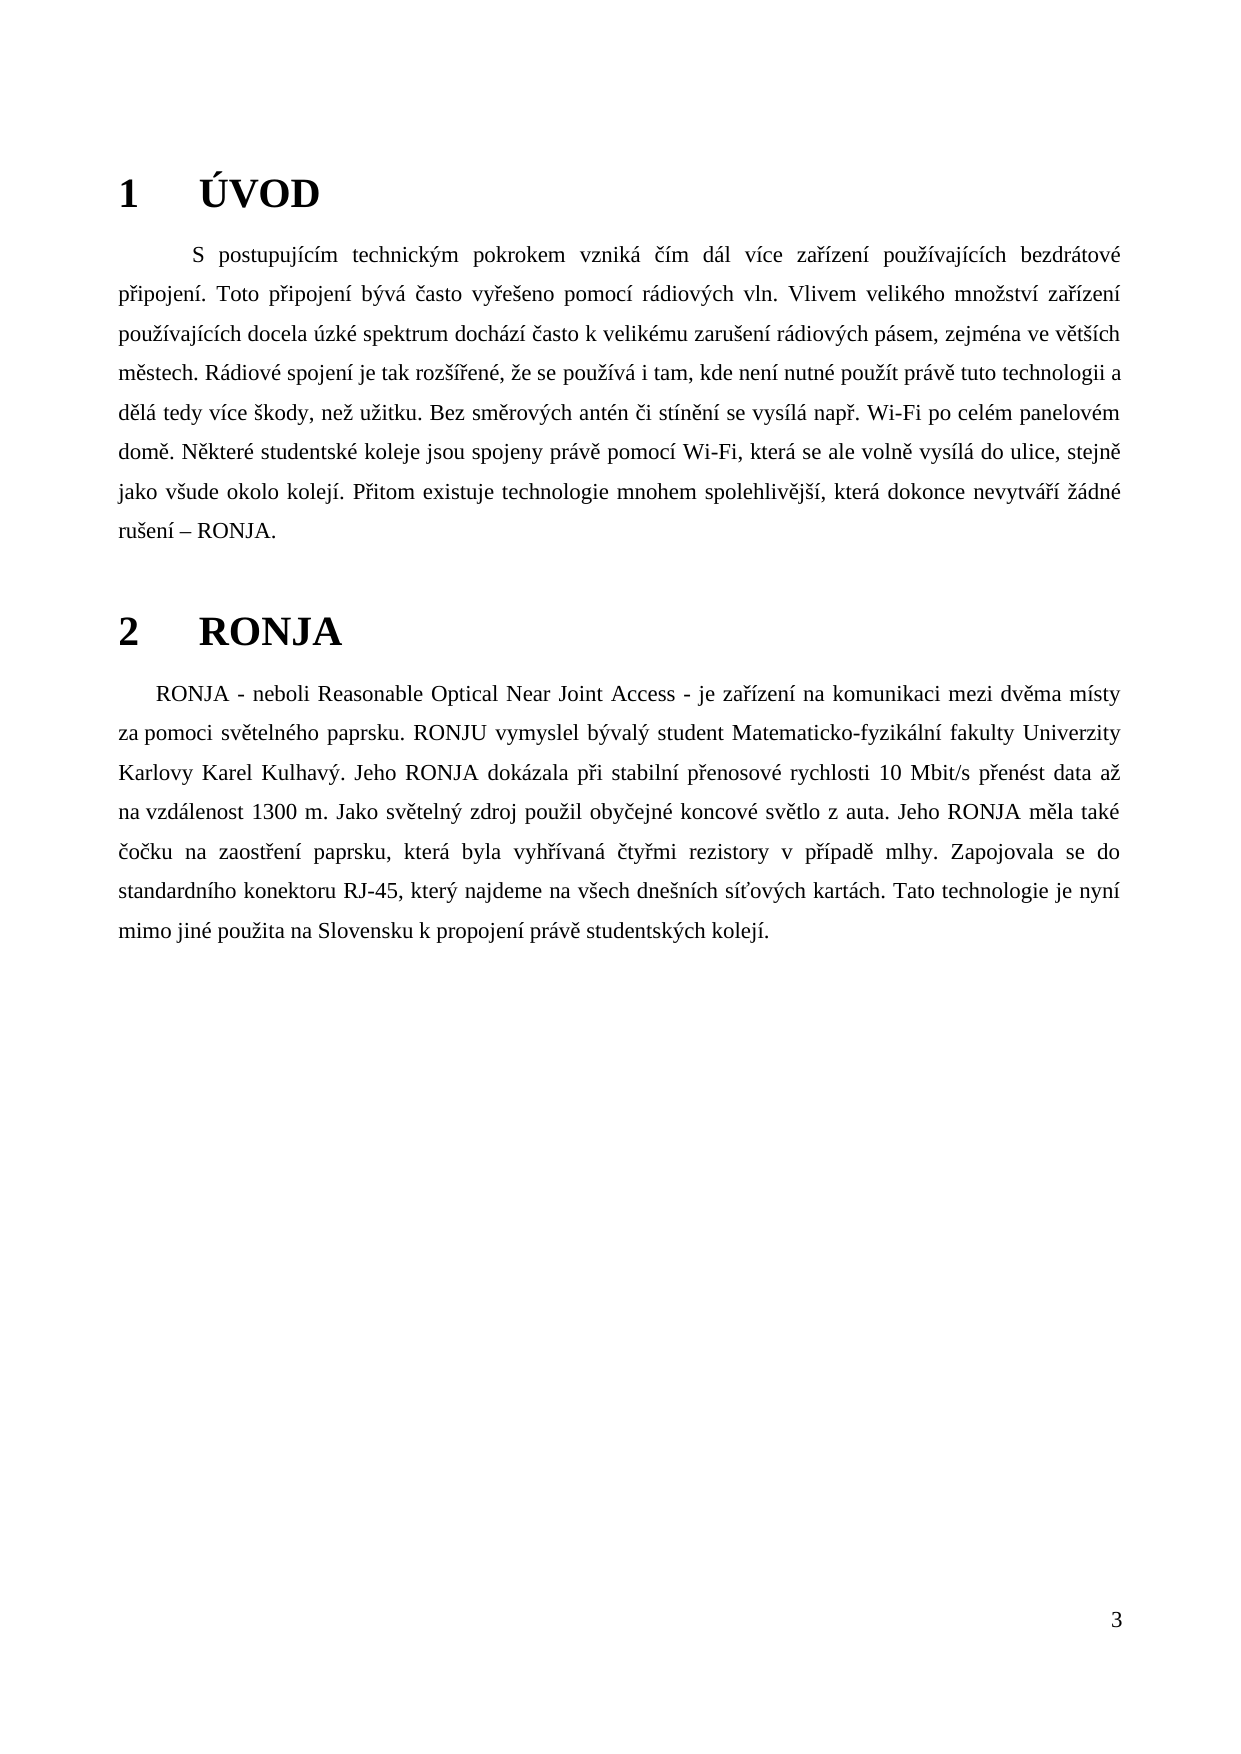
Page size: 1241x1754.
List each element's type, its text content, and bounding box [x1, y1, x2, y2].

subtitle Úvod [118, 168, 1122, 216]
text S postupujícím technickým pokrokem vzniká čím dál více zařízení používajících bezdrátové připojení. Toto připojení bývá často vyřešeno pomocí rádiových vln. Vlivem velikého množství zařízení používajících docela úzké spektrum dochází často k velikému zarušení rádiových pásem, zejména ve větších městech. Rádiové spojení je tak rozšířené, že se používá i tam, kde není nutné použít právě tuto technologii a dělá tedy více škody, než užitku. Bez směrových antén či stínění se vysílá např. Wi-Fi po celém panelovém domě. Některé studentské koleje jsou spojeny právě pomocí Wi-Fi, která se ale volně vysílá do ulice, stejně jako všude okolo kolejí. Přitom existuje technologie mnohem spolehlivější, která dokonce nevytváří žádné rušení – RONJA. [118, 241, 1122, 544]
subtitle RONJA [118, 607, 1122, 655]
text RONJA - neboli Reasonable Optical Near Joint Access - je zařízení na komunikaci mezi dvěma místy za pomoci světelného paprsku. RONJU vymyslel bývalý student Matematicko-fyzikální fakulty Univerzity Karlovy Karel Kulhavý. Jeho RONJA dokázala při stabilní přenosové rychlosti 10 Mbit/s přenést data až na vzdálenost 1300 m. Jako světelný zdroj použil obyčejné koncové světlo z auta. Jeho RONJA měla také čočku na zaostření paprsku, která byla vyhřívaná čtyřmi rezistory v případě mlhy. Zapojovala se do standardního konektoru RJ-45, který najdeme na všech dnešních síťových kartách. Tato technologie je nyní mimo jiné použita na Slovensku k propojení právě studentských kolejí. [118, 680, 1122, 943]
